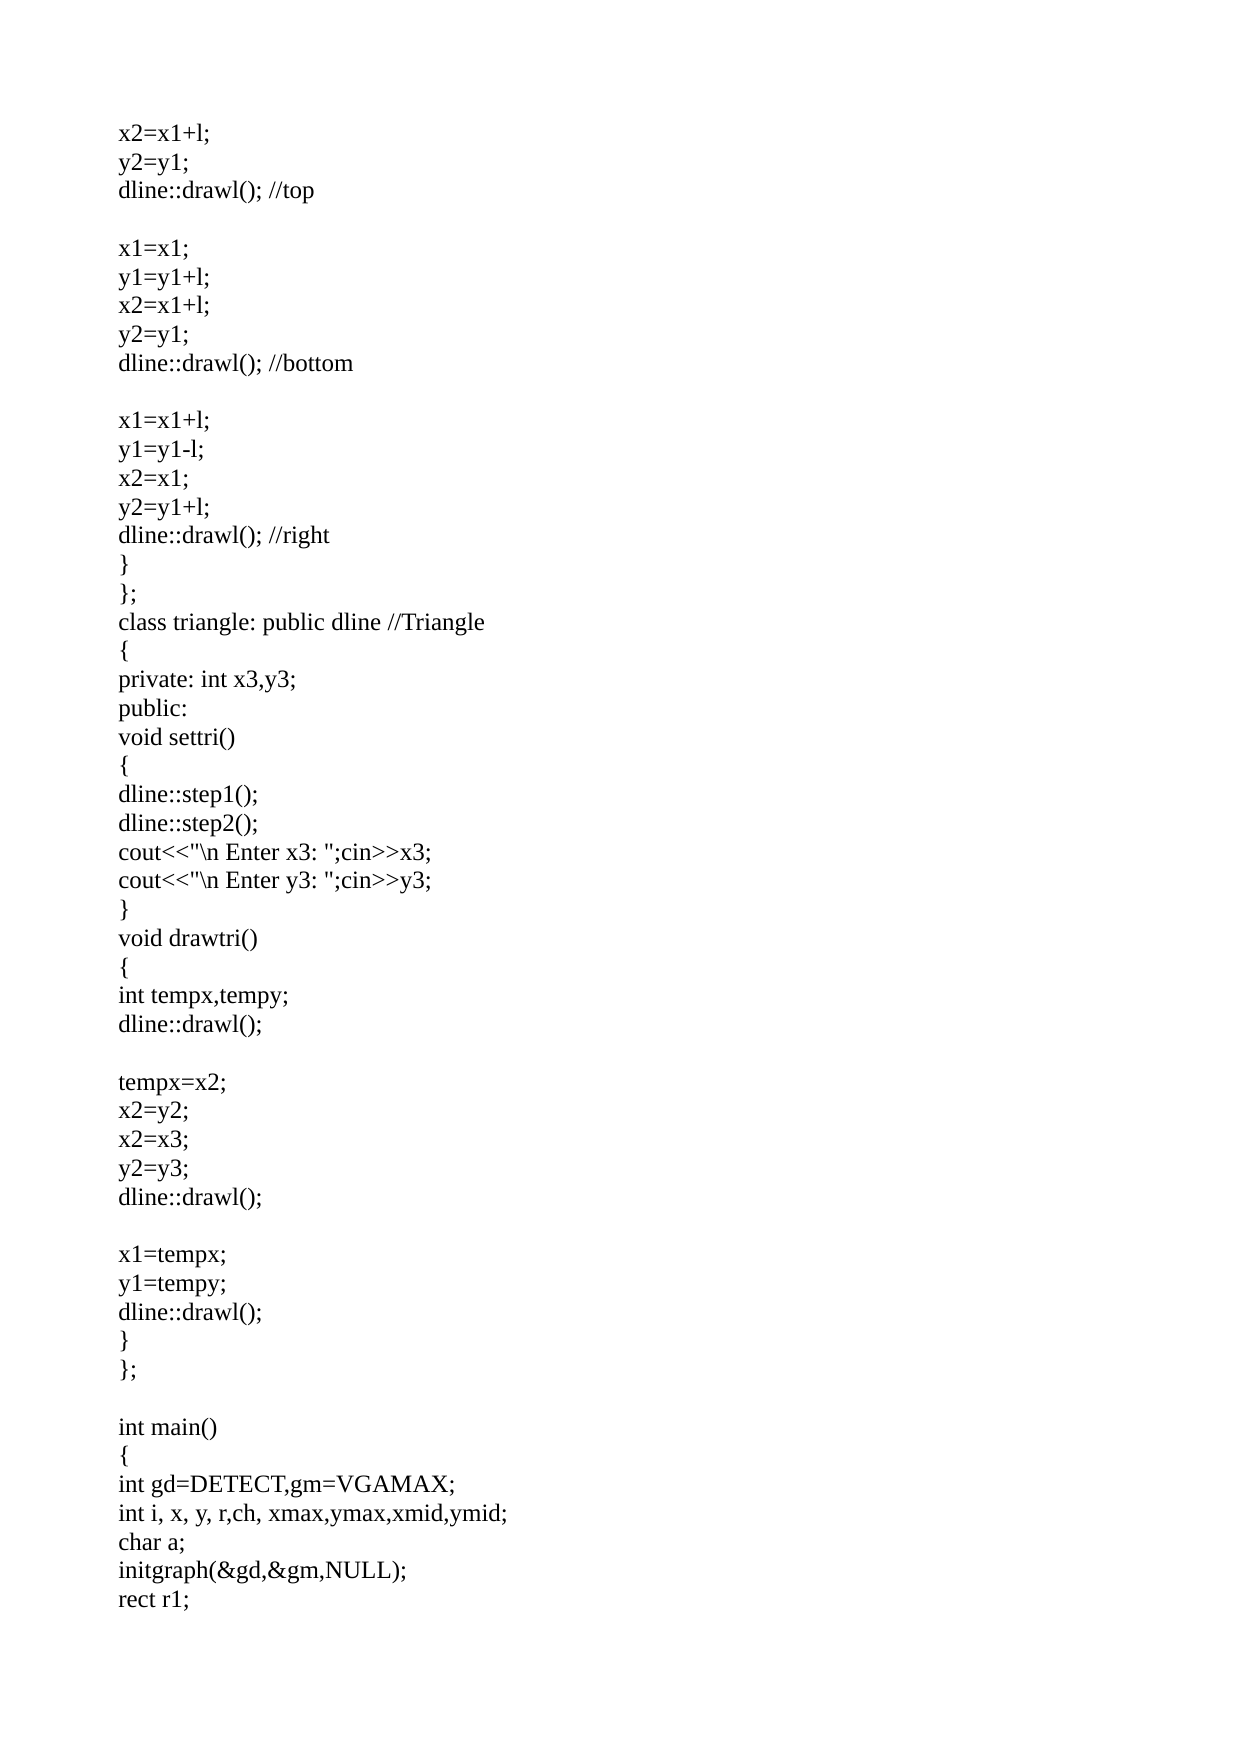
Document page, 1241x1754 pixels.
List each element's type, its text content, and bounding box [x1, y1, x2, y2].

text cout<<"\n Enter y3: ";cin>>y3; [118, 866, 1122, 894]
text void drawtri() [118, 923, 1122, 952]
text } [118, 549, 1122, 578]
text x1=tempx; [118, 1239, 1122, 1268]
text int i, x, y, r,ch, xmax,ymax,xmid,ymid; [118, 1498, 1122, 1527]
text tempx=x2; [118, 1067, 1122, 1096]
text dline::drawl(); //bottom [118, 348, 1122, 377]
text dline::drawl(); [118, 1009, 1122, 1038]
text x2=x1+l; [118, 118, 1122, 147]
text class triangle: public dline //Triangle [118, 607, 1122, 636]
text void settri() [118, 722, 1122, 751]
text y2=y1; [118, 147, 1122, 176]
text x2=x3; [118, 1124, 1122, 1153]
text y1=tempy; [118, 1268, 1122, 1297]
text } [118, 1326, 1122, 1354]
text { [118, 1441, 1122, 1469]
text x2=x1; [118, 463, 1122, 492]
text y2=y3; [118, 1153, 1122, 1182]
text { [118, 636, 1122, 664]
text x2=y2; [118, 1096, 1122, 1124]
text initgraph(&gd,&gm,NULL); [118, 1556, 1122, 1584]
text y2=y1+l; [118, 492, 1122, 521]
text int tempx,tempy; [118, 981, 1122, 1009]
text y1=y1+l; [118, 262, 1122, 291]
text y1=y1-l; [118, 434, 1122, 463]
text int gd=DETECT,gm=VGAMAX; [118, 1469, 1122, 1498]
text }; [118, 578, 1122, 607]
text cout<<"\n Enter x3: ";cin>>x3; [118, 837, 1122, 866]
text dline::drawl(); [118, 1297, 1122, 1326]
text dline::drawl(); [118, 1182, 1122, 1211]
text { [118, 952, 1122, 981]
text }; [118, 1354, 1122, 1383]
text } [118, 894, 1122, 923]
text { [118, 751, 1122, 779]
text int main() [118, 1412, 1122, 1441]
text public: [118, 693, 1122, 722]
text rect r1; [118, 1584, 1122, 1613]
text x1=x1+l; [118, 406, 1122, 434]
text dline::drawl(); //top [118, 176, 1122, 204]
text dline::step1(); [118, 779, 1122, 808]
text char a; [118, 1527, 1122, 1556]
text y2=y1; [118, 319, 1122, 348]
text private: int x3,y3; [118, 664, 1122, 693]
text dline::step2(); [118, 808, 1122, 837]
text x2=x1+l; [118, 291, 1122, 319]
text x1=x1; [118, 233, 1122, 262]
text dline::drawl(); //right [118, 521, 1122, 549]
